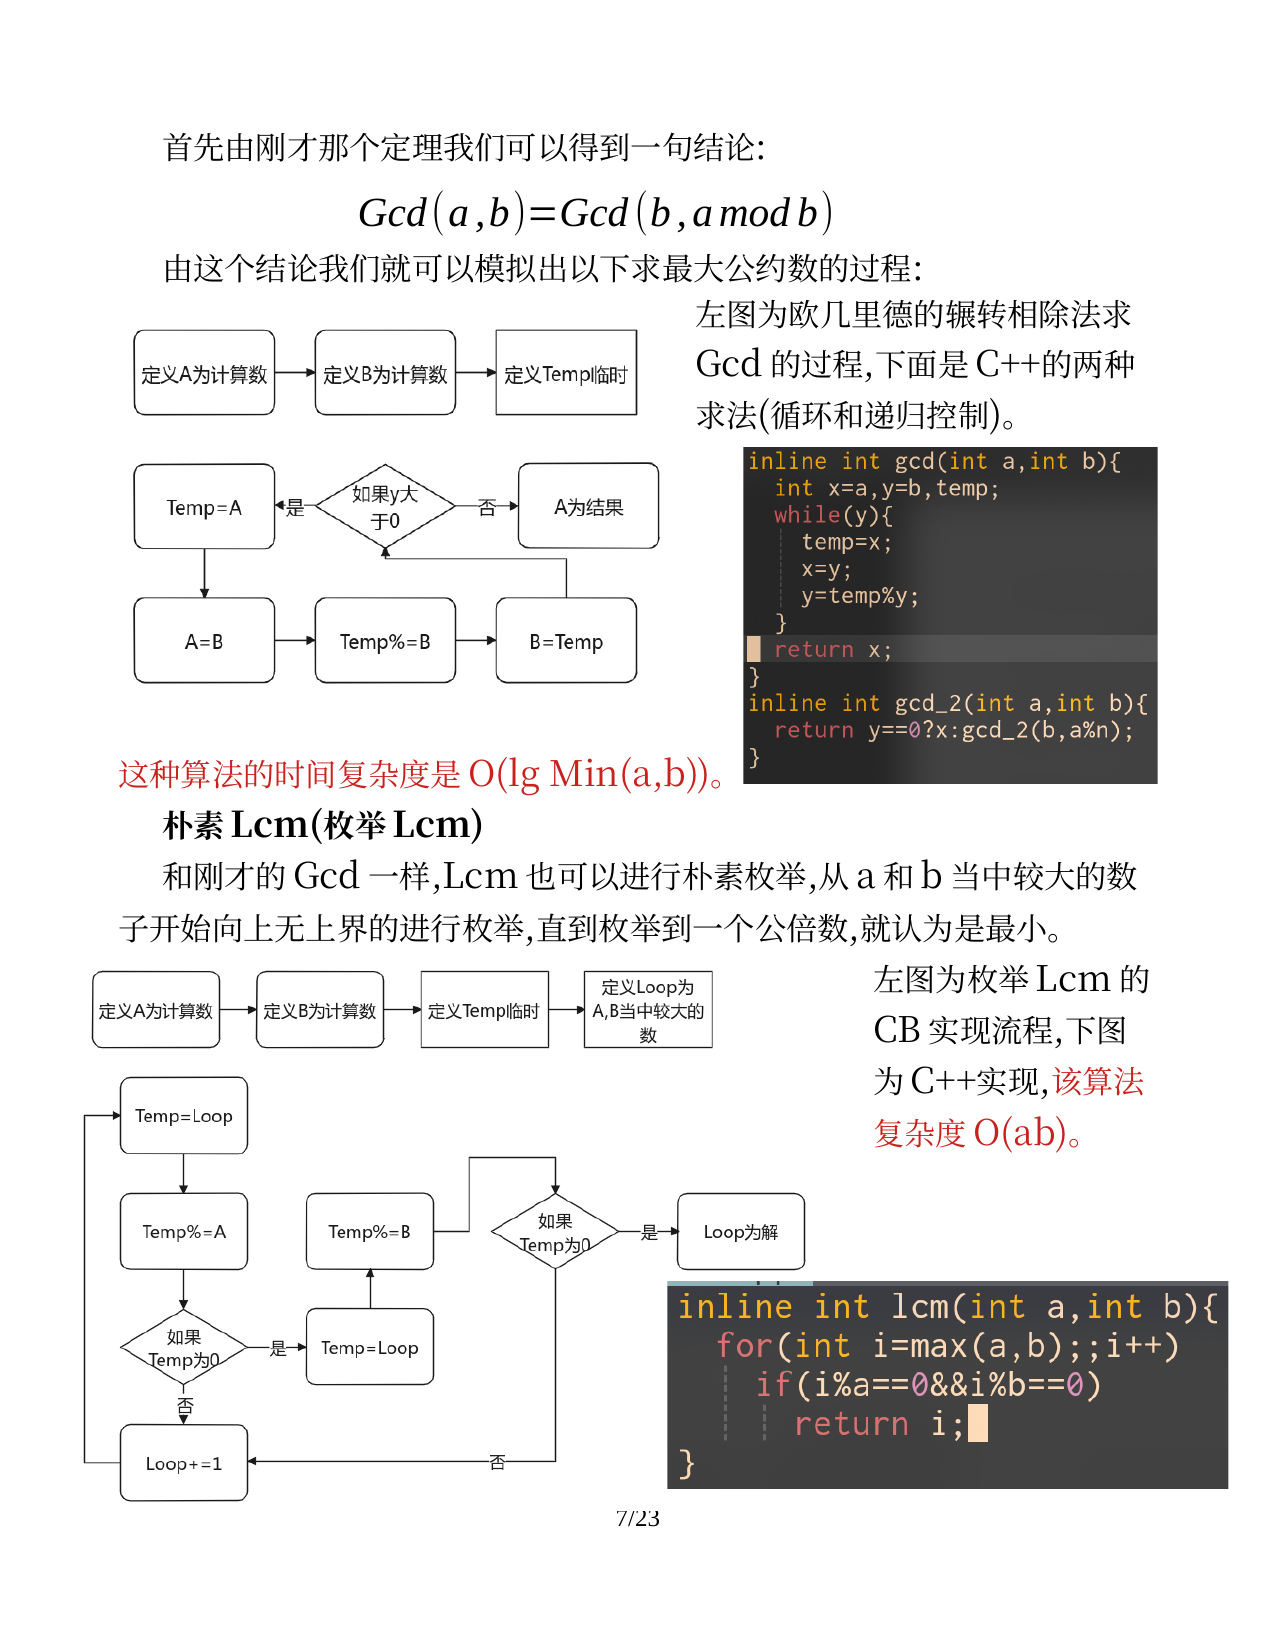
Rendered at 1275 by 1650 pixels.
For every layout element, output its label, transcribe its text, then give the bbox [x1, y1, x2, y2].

text 朴素Lcm(枚举Lcm) [118, 796, 1157, 848]
picture [33, 958, 1229, 1511]
text 这种算法的时间复杂度是O(lg Min(a,b))。 [118, 745, 1157, 796]
picture [743, 447, 1158, 784]
picture [94, 298, 695, 704]
text 左图为枚举Lcm的CB实现流程,下图为C++实现,该算法复杂度O(ab)。 [118, 950, 1157, 1155]
text 和刚才的Gcd一样,Lcm也可以进行朴素枚举,从a和b当中较大的数子开始向上无上界的进行枚举,直到枚举到一个公倍数,就认为是最小。 [118, 848, 1157, 950]
text 由这个结论我们就可以模拟出以下求最大公约数的过程: [118, 169, 1157, 290]
text 首先由刚才那个定理我们可以得到一句结论: [118, 118, 1157, 169]
text 左图为欧几里德的辗转相除法求Gcd的过程,下面是C++的两种求法(循环和递归控制)。 [118, 290, 1157, 438]
